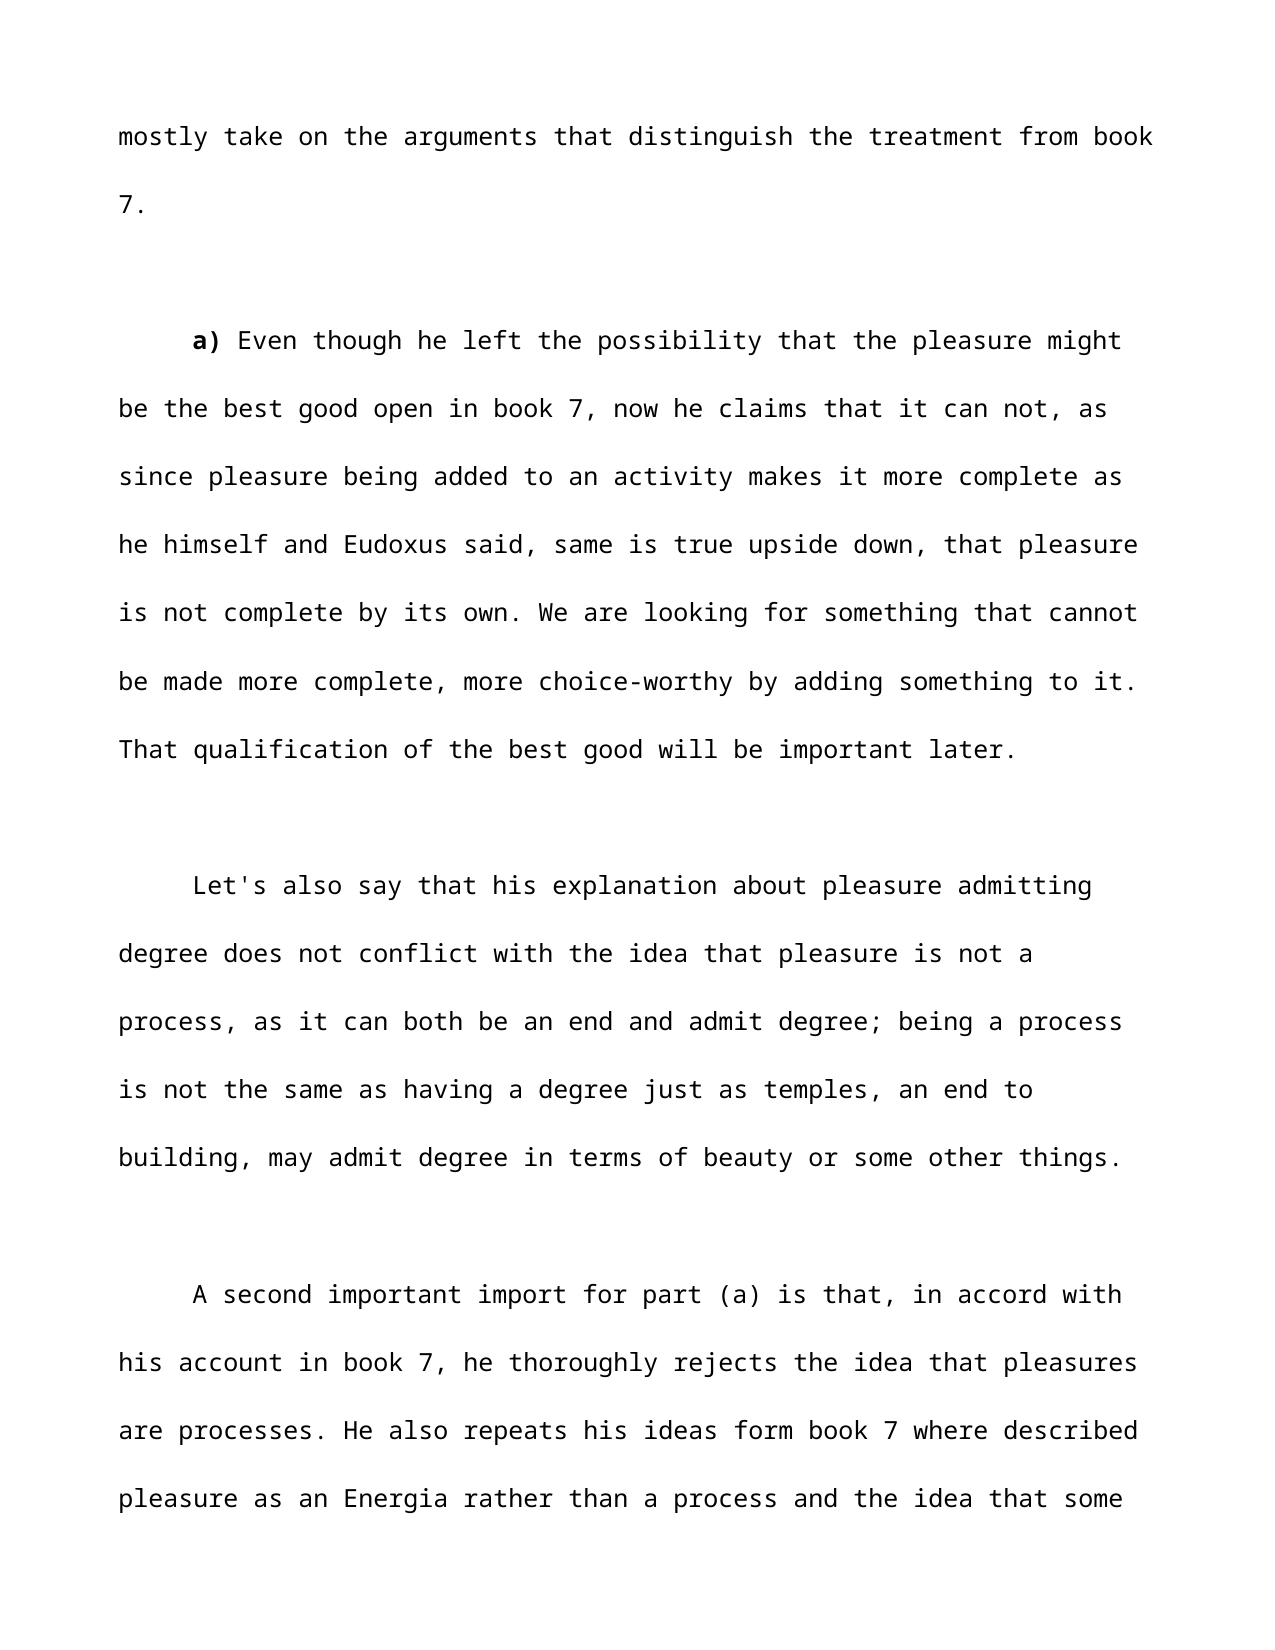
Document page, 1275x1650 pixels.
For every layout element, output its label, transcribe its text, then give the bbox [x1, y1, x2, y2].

text mostly take on the arguments that distinguish the treatment from book 7. [118, 118, 1157, 220]
text A second important import for part (a) is that, in accord with his account in book 7, he thoroughly rejects the idea that pleasures are processes. He also repeats his ideas form book 7 where described pleasure as an Energia rather than a process and the idea that some [118, 1276, 1157, 1515]
text a) Even though he left the possibility that the pleasure might be the best good open in book 7, now he claims that it can not, as since pleasure being added to an activity makes it more complete as he himself and Eudoxus said, same is true upside down, that pleasure is not complete by its own. We are looking for something that cannot be made more complete, more choice-worthy by adding something to it. That qualification of the best good will be important later. [118, 322, 1157, 765]
text Let's also say that his explanation about pleasure admitting degree does not conflict with the idea that pleasure is not a process, as it can both be an end and admit degree; being a process is not the same as having a degree just as temples, an end to building, may admit degree in terms of beauty or some other things. [118, 867, 1157, 1174]
